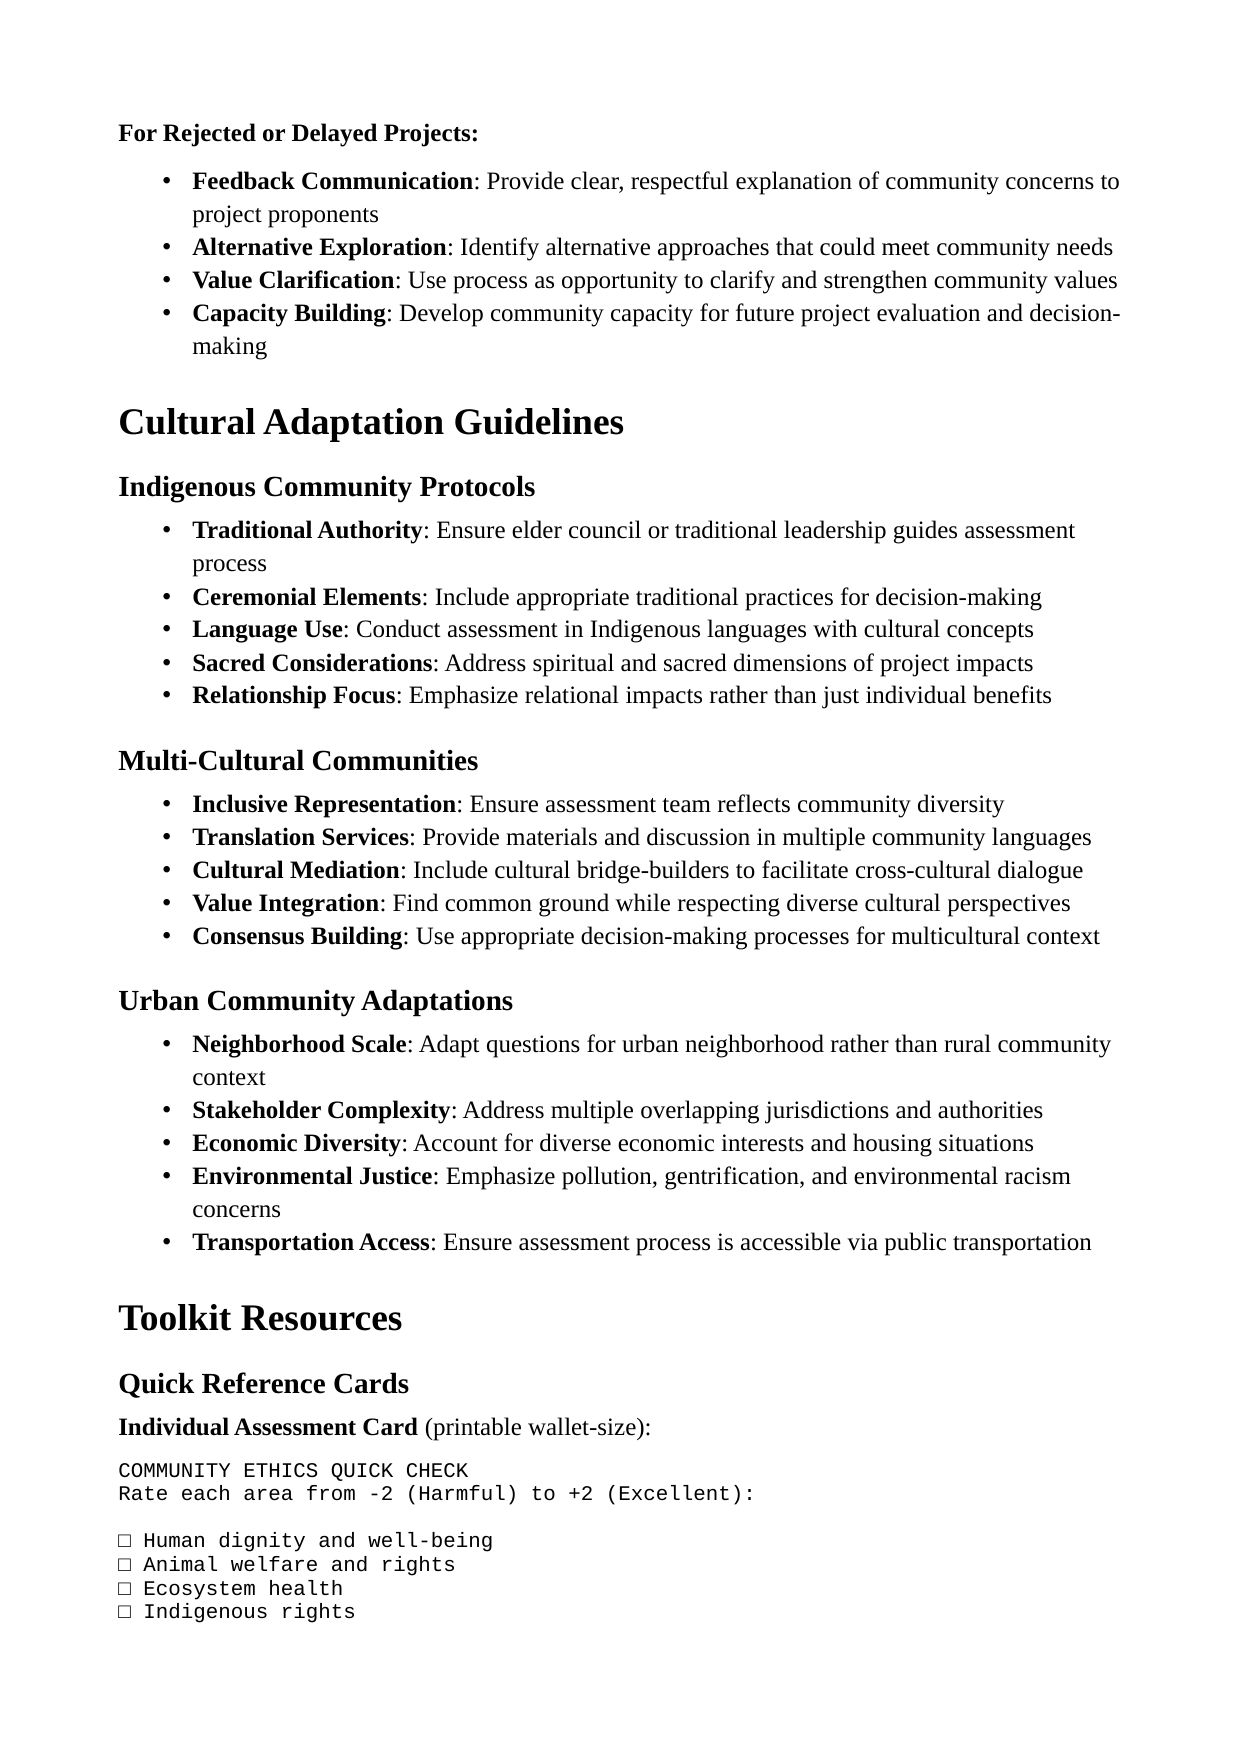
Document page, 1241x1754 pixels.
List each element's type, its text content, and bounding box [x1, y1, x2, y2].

subtitle Toolkit Resources [118, 1296, 1122, 1339]
list Sacred Considerations: Address spiritual and sacred dimensions of project impacts [162, 648, 1122, 676]
list Value Clarification: Use process as opportunity to clarify and strengthen community values [162, 265, 1122, 293]
text □ Ecosystem health [118, 1578, 1122, 1601]
subtitle Indigenous Community Protocols [118, 469, 1122, 503]
list Alternative Exploration: Identify alternative approaches that could meet community needs [162, 232, 1122, 261]
list Ceremonial Elements: Include appropriate traditional practices for decision-making [162, 582, 1122, 610]
list Relationship Focus: Emphasize relational impacts rather than just individual benefits [162, 681, 1122, 709]
text □ Indigenous rights [118, 1601, 1122, 1625]
subtitle Urban Community Adaptations [118, 983, 1122, 1017]
list Inclusive Representation: Ensure assessment team reflects community diversity [162, 789, 1122, 818]
list Cultural Mediation: Include cultural bridge-builders to facilitate cross-cultural dialogue [162, 855, 1122, 884]
subtitle Multi-Cultural Communities [118, 743, 1122, 776]
list Environmental Justice: Emphasize pollution, gentrification, and environmental racism concerns [162, 1161, 1122, 1223]
list Consensus Building: Use appropriate decision-making processes for multicultural context [162, 921, 1122, 950]
list Capacity Building: Develop community capacity for future project evaluation and decision-making [162, 298, 1122, 359]
text For Rejected or Delayed Projects: [118, 118, 1122, 147]
subtitle Cultural Adaptation Guidelines [118, 399, 1122, 442]
list Transportation Access: Ensure assessment process is accessible via public transportation [162, 1227, 1122, 1256]
list Feedback Communication: Provide clear, respectful explanation of community concerns to project proponents [162, 166, 1122, 227]
subtitle Quick Reference Cards [118, 1366, 1122, 1399]
list Stakeholder Complexity: Address multiple overlapping jurisdictions and authorities [162, 1095, 1122, 1124]
text Individual Assessment Card (printable wallet-size): [118, 1412, 1122, 1441]
list Traditional Authority: Ensure elder council or traditional leadership guides assessment process [162, 516, 1122, 577]
text Rate each area from -2 (Harmful) to +2 (Excellent): [118, 1483, 1122, 1507]
list Economic Diversity: Account for diverse economic interests and housing situations [162, 1128, 1122, 1157]
list Language Use: Conduct assessment in Indigenous languages with cultural concepts [162, 614, 1122, 643]
list Translation Services: Provide materials and discussion in multiple community languages [162, 822, 1122, 851]
text □ Human dignity and well-being [118, 1531, 1122, 1554]
list Value Integration: Find common ground while respecting diverse cultural perspectives [162, 888, 1122, 917]
text COMMUNITY ETHICS QUICK CHECK [118, 1459, 1122, 1483]
list Neighborhood Scale: Adapt questions for urban neighborhood rather than rural community context [162, 1029, 1122, 1091]
text □ Animal welfare and rights [118, 1554, 1122, 1578]
